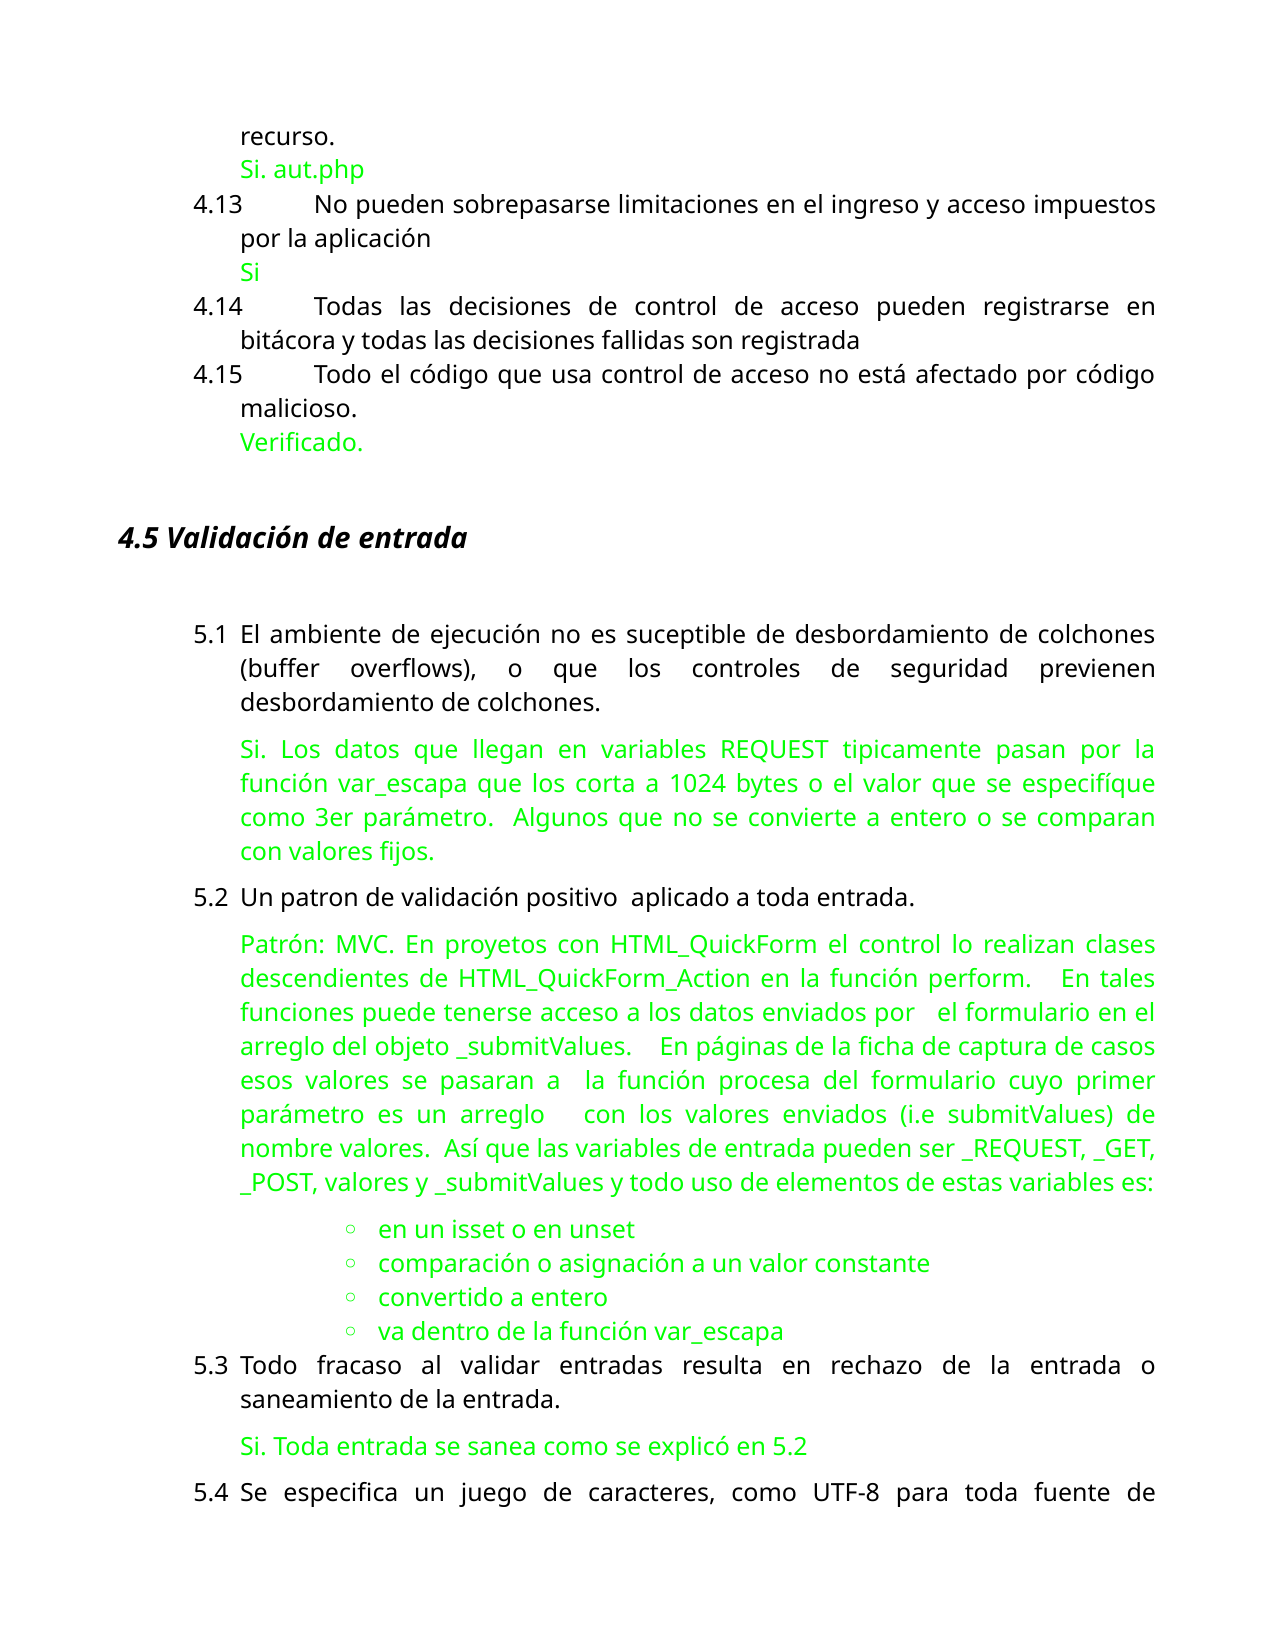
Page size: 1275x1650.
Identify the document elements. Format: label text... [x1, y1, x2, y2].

list Todo el código que usa control de acceso no está afectado por código malicioso. [193, 357, 1157, 425]
list Todo fracaso al validar entradas resulta en rechazo de la entrada o saneamiento de la entrada. [193, 1348, 1157, 1416]
list Un patron de validación positivo aplicado a toda entrada. [193, 880, 1157, 914]
subtitle 4.5 Validación de entrada [118, 518, 1157, 557]
list recurso. [193, 118, 1157, 152]
list Patrón: MVC. En proyetos con HTML_QuickForm el control lo realizan clases descendientes de HTML_QuickForm_Action en la función perform. En tales funciones puede tenerse acceso a los datos enviados por el formulario en el arreglo del objeto _submitValues. En páginas de la ficha de captura de casos esos valores se pasaran a la función procesa del formulario cuyo primer parámetro es un arreglo con los valores enviados (i.e submitValues) de nombre valores. Así que las variables de entrada pueden ser _REQUEST, _GET, _POST, valores y _submitValues y todo uso de elementos de estas variables es: [193, 927, 1157, 1199]
list El ambiente de ejecución no es suceptible de desbordamiento de colchones (buffer overflows), o que los controles de seguridad previenen desbordamiento de colchones. [193, 617, 1157, 719]
list Si. Los datos que llegan en variables REQUEST tipicamente pasan por la función var_escapa que los corta a 1024 bytes o el valor que se especifíque como 3er parámetro. Algunos que no se convierte a entero o se comparan con valores fijos. [193, 731, 1157, 867]
list Si. aut.php [193, 152, 1157, 186]
list en un isset o en unset [340, 1212, 1157, 1246]
list Todas las decisiones de control de acceso pueden registrarse en bitácora y todas las decisiones fallidas son registrada [193, 288, 1157, 357]
list Verificado. [193, 425, 1157, 459]
list comparación o asignación a un valor constante [340, 1246, 1157, 1280]
list Se especifica un juego de caracteres, como UTF-8 para toda fuente de [193, 1475, 1157, 1509]
list Si. Toda entrada se sanea como se explicó en 5.2 [193, 1428, 1157, 1462]
list va dentro de la función var_escapa [340, 1314, 1157, 1348]
list convertido a entero [340, 1280, 1157, 1314]
list Si [193, 254, 1157, 288]
list No pueden sobrepasarse limitaciones en el ingreso y acceso impuestos por la aplicación [193, 186, 1157, 254]
